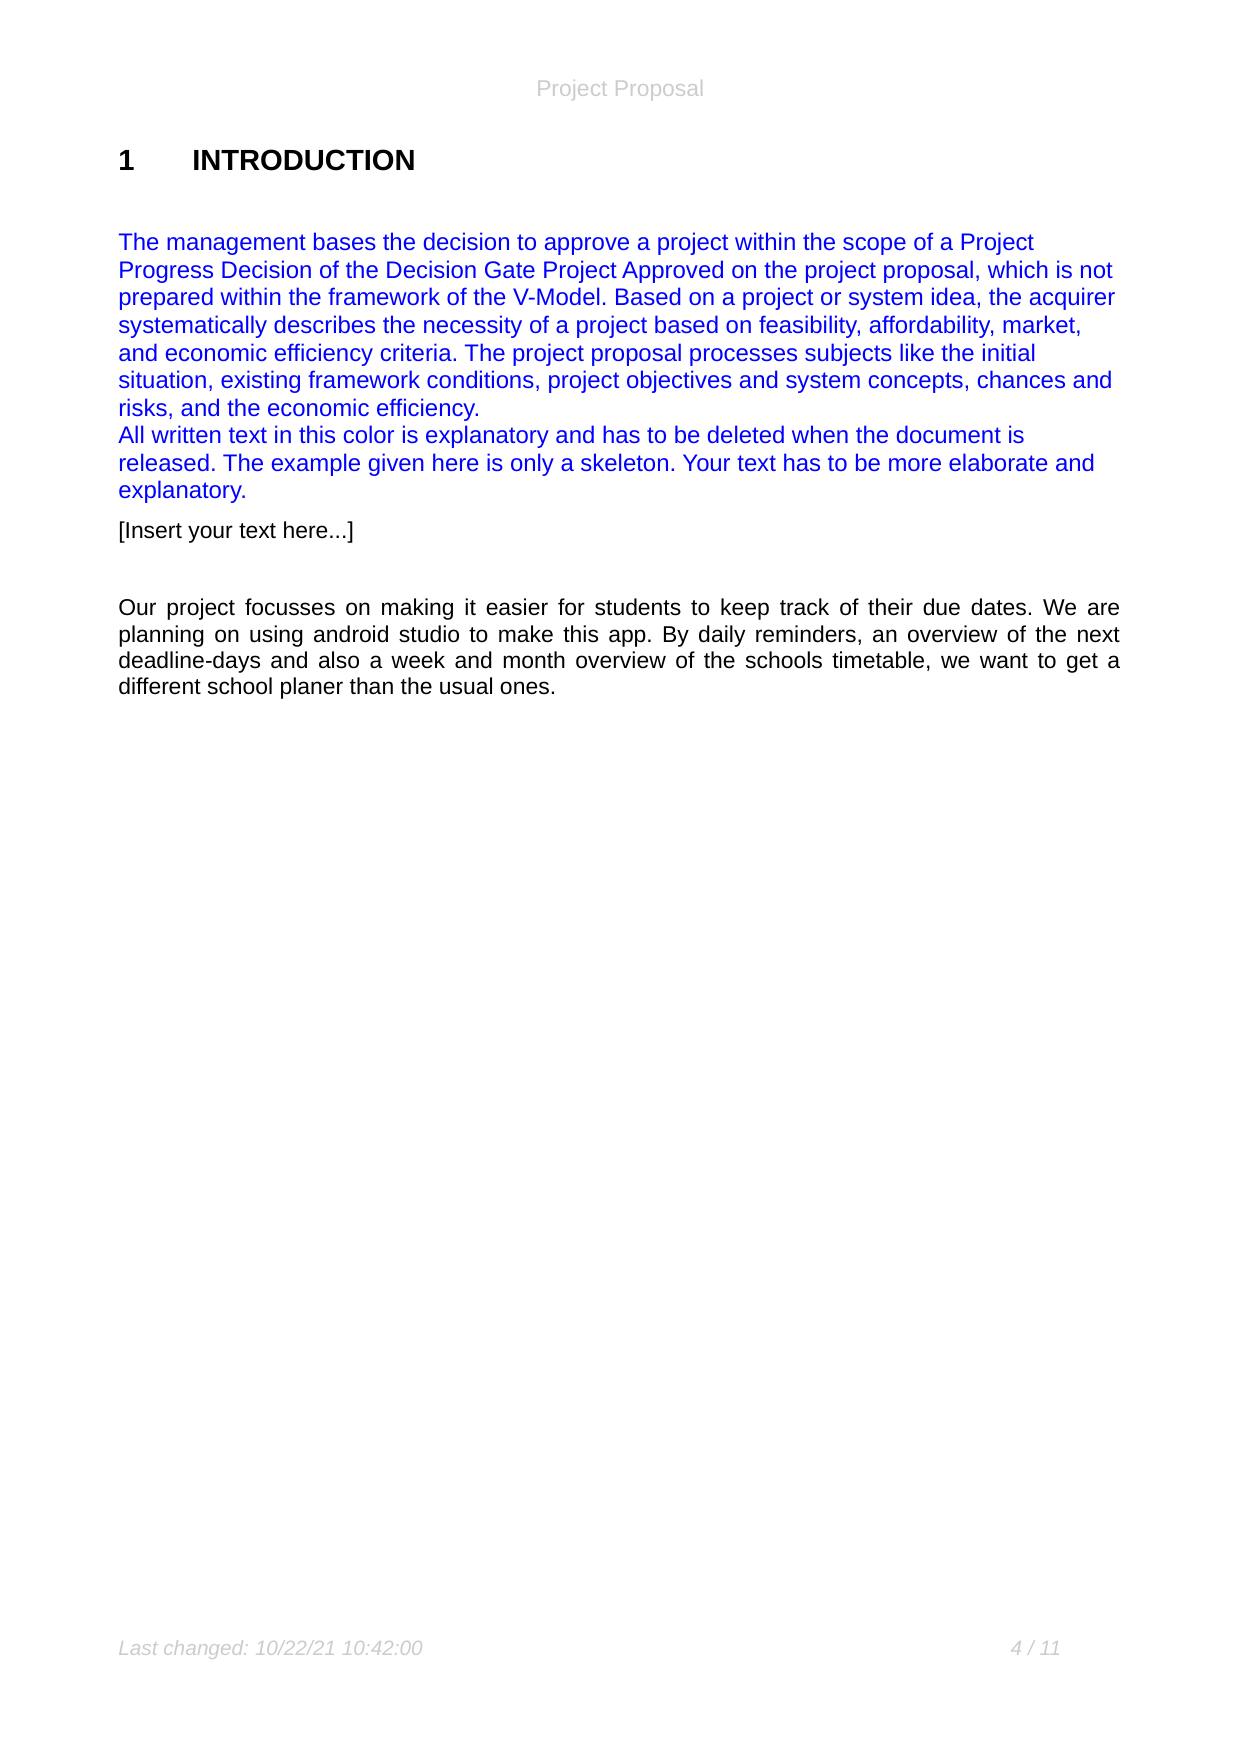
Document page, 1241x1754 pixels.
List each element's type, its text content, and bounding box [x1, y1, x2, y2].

text All written text in this color is explanatory and has to be deleted when the document is released. The example given here is only a skeleton. Your text has to be more elaborate and explanatory. [118, 421, 1122, 504]
text [Insert your text here...] [118, 517, 1122, 543]
text Our project focusses on making it easier for students to keep track of their due dates. We are planning on using android studio to make this app. By daily reminders, an overview of the next deadline-days and also a week and month overview of the schools timetable, we want to get a different school planer than the usual ones. [118, 594, 1122, 700]
text The management bases the decision to approve a project within the scope of a Project Progress Decision of the Decision Gate Project Approved on the project proposal, which is not prepared within the framework of the V-Model. Based on a project or system idea, the acquirer systematically describes the necessity of a project based on feasibility, affordability, market, and economic efficiency criteria. The project proposal processes subjects like the initial situation, existing framework conditions, project objectives and system concepts, chances and risks, and the economic efficiency. [118, 228, 1122, 421]
subtitle Introduction [118, 143, 1122, 177]
